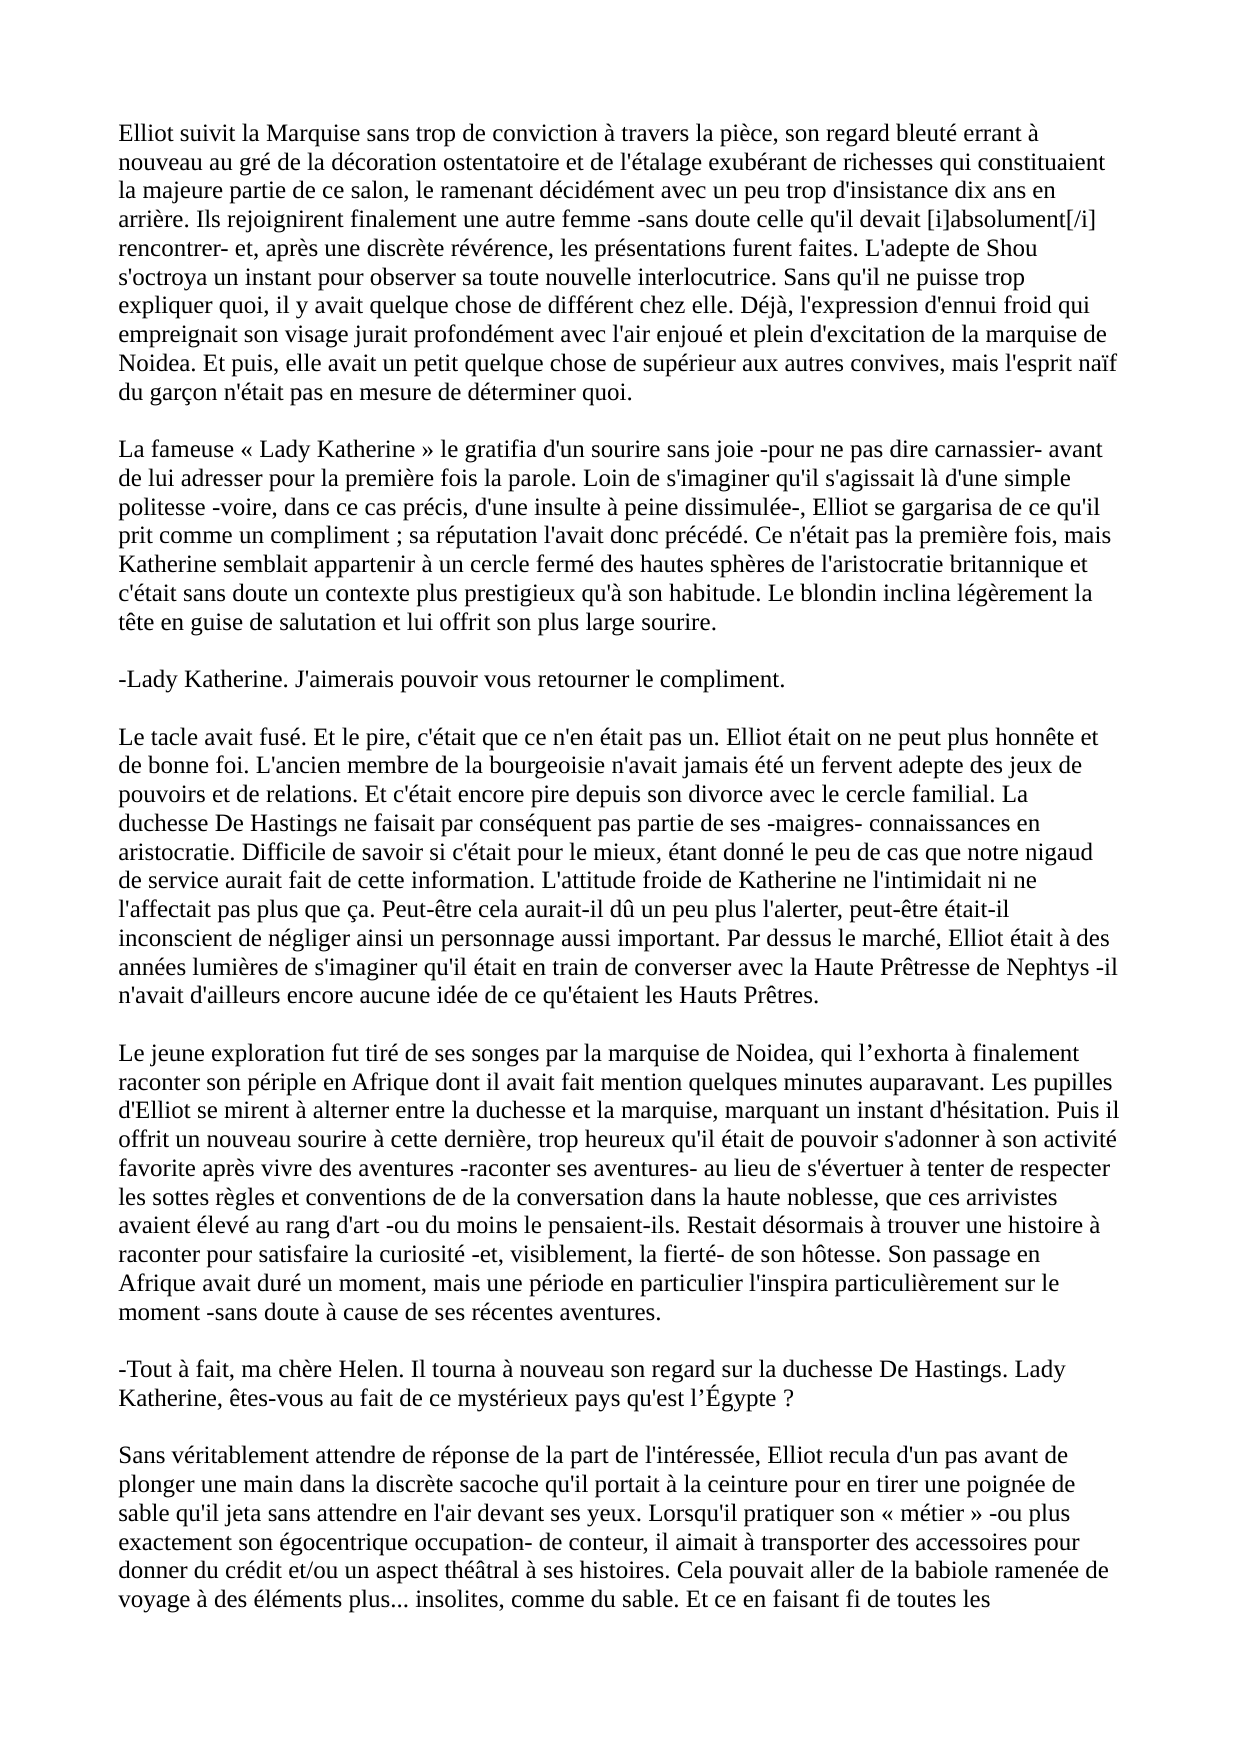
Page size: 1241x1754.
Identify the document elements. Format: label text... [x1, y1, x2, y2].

text Le tacle avait fusé. Et le pire, c'était que ce n'en était pas un. Elliot était on ne peut plus honnête et de bonne foi. L'ancien membre de la bourgeoisie n'avait jamais été un fervent adepte des jeux de pouvoirs et de relations. Et c'était encore pire depuis son divorce avec le cercle familial. La duchesse De Hastings ne faisait par conséquent pas partie de ses -maigres- connaissances en aristocratie. Difficile de savoir si c'était pour le mieux, étant donné le peu de cas que notre nigaud de service aurait fait de cette information. L'attitude froide de Katherine ne l'intimidait ni ne l'affectait pas plus que ça. Peut-être cela aurait-il dû un peu plus l'alerter, peut-être était-il inconscient de négliger ainsi un personnage aussi important. Par dessus le marché, Elliot était à des années lumières de s'imaginer qu'il était en train de converser avec la Haute Prêtresse de Nephtys -il n'avait d'ailleurs encore aucune idée de ce qu'étaient les Hauts Prêtres. [118, 722, 1122, 1009]
text Elliot suivit la Marquise sans trop de conviction à travers la pièce, son regard bleuté errant à nouveau au gré de la décoration ostentatoire et de l'étalage exubérant de richesses qui constituaient la majeure partie de ce salon, le ramenant décidément avec un peu trop d'insistance dix ans en arrière. Ils rejoignirent finalement une autre femme -sans doute celle qu'il devait [i]absolument[/i] rencontrer- et, après une discrète révérence, les présentations furent faites. L'adepte de Shou s'octroya un instant pour observer sa toute nouvelle interlocutrice. Sans qu'il ne puisse trop expliquer quoi, il y avait quelque chose de différent chez elle. Déjà, l'expression d'ennui froid qui empreignait son visage jurait profondément avec l'air enjoué et plein d'excitation de la marquise de Noidea. Et puis, elle avait un petit quelque chose de supérieur aux autres convives, mais l'esprit naïf du garçon n'était pas en mesure de déterminer quoi. [118, 118, 1122, 406]
text La fameuse « Lady Katherine » le gratifia d'un sourire sans joie -pour ne pas dire carnassier- avant de lui adresser pour la première fois la parole. Loin de s'imaginer qu'il s'agissait là d'une simple politesse -voire, dans ce cas précis, d'une insulte à peine dissimulée-, Elliot se gargarisa de ce qu'il prit comme un compliment ; sa réputation l'avait donc précédé. Ce n'était pas la première fois, mais Katherine semblait appartenir à un cercle fermé des hautes sphères de l'aristocratie britannique et c'était sans doute un contexte plus prestigieux qu'à son habitude. Le blondin inclina légèrement la tête en guise de salutation et lui offrit son plus large sourire. [118, 434, 1122, 636]
text -Lady Katherine. J'aimerais pouvoir vous retourner le compliment. [118, 664, 1122, 693]
text Le jeune exploration fut tiré de ses songes par la marquise de Noidea, qui l’exhorta à finalement raconter son périple en Afrique dont il avait fait mention quelques minutes auparavant. Les pupilles d'Elliot se mirent à alterner entre la duchesse et la marquise, marquant un instant d'hésitation. Puis il offrit un nouveau sourire à cette dernière, trop heureux qu'il était de pouvoir s'adonner à son activité favorite après vivre des aventures -raconter ses aventures- au lieu de s'évertuer à tenter de respecter les sottes règles et conventions de de la conversation dans la haute noblesse, que ces arrivistes avaient élevé au rang d'art -ou du moins le pensaient-ils. Restait désormais à trouver une histoire à raconter pour satisfaire la curiosité -et, visiblement, la fierté- de son hôtesse. Son passage en Afrique avait duré un moment, mais une période en particulier l'inspira particulièrement sur le moment -sans doute à cause de ses récentes aventures. [118, 1038, 1122, 1326]
text -Tout à fait, ma chère Helen. Il tourna à nouveau son regard sur la duchesse De Hastings. Lady Katherine, êtes-vous au fait de ce mystérieux pays qu'est l’Égypte ? [118, 1354, 1122, 1412]
text Sans véritablement attendre de réponse de la part de l'intéressée, Elliot recula d'un pas avant de plonger une main dans la discrète sacoche qu'il portait à la ceinture pour en tirer une poignée de sable qu'il jeta sans attendre en l'air devant ses yeux. Lorsqu'il pratiquer son « métier » -ou plus exactement son égocentrique occupation- de conteur, il aimait à transporter des accessoires pour donner du crédit et/ou un aspect théâtral à ses histoires. Cela pouvait aller de la babiole ramenée de voyage à des éléments plus... insolites, comme du sable. Et ce en faisant fi de toutes les [118, 1441, 1122, 1613]
